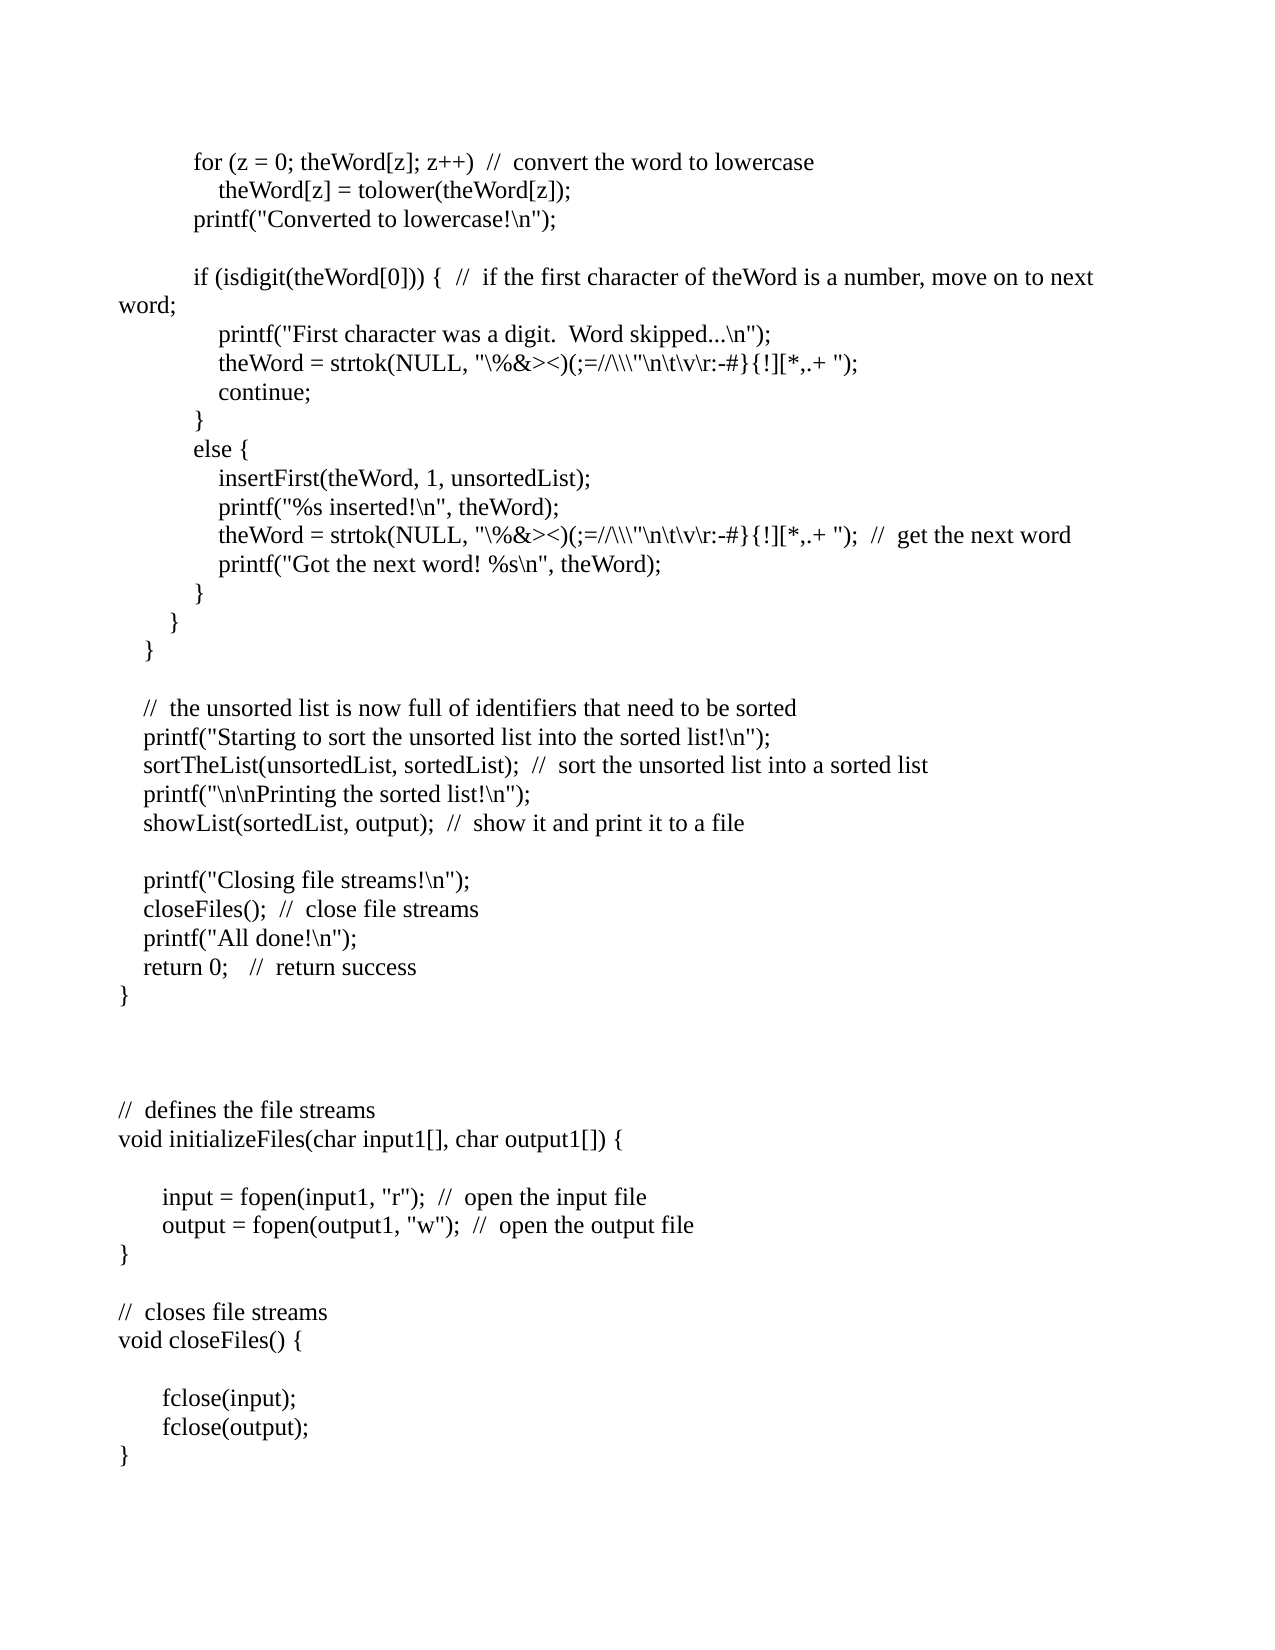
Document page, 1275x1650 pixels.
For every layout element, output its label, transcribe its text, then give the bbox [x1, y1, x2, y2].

text // the unsorted list is now full of identifiers that need to be sorted [118, 693, 1157, 722]
text for (z = 0; theWord[z]; z++) // convert the word to lowercase [118, 147, 1157, 176]
text theWord = strtok(NULL, "\%&><)(;=//\\\"\n\t\v\r:-#}{!][*,.+ "); [118, 348, 1157, 377]
text continue; [118, 377, 1157, 406]
text printf("Got the next word! %s\n", theWord); [118, 549, 1157, 578]
text void closeFiles() { [118, 1326, 1157, 1354]
text if (isdigit(theWord[0])) { // if the first character of theWord is a number, move on to next word; [118, 262, 1157, 319]
text fclose(input); [118, 1383, 1157, 1412]
text showList(sortedList, output); // show it and print it to a file [118, 808, 1157, 837]
text printf("Closing file streams!\n"); [118, 866, 1157, 894]
text // defines the file streams [118, 1096, 1157, 1124]
text fclose(output); [118, 1412, 1157, 1441]
text printf("%s inserted!\n", theWord); [118, 492, 1157, 521]
text } [118, 578, 1157, 607]
text closeFiles(); // close file streams [118, 894, 1157, 923]
text } [118, 607, 1157, 636]
text insertFirst(theWord, 1, unsortedList); [118, 463, 1157, 492]
text theWord = strtok(NULL, "\%&><)(;=//\\\"\n\t\v\r:-#}{!][*,.+ "); // get the next word [118, 521, 1157, 549]
text return 0; // return success [118, 952, 1157, 981]
text else { [118, 434, 1157, 463]
text input = fopen(input1, "r"); // open the input file [118, 1182, 1157, 1211]
text theWord[z] = tolower(theWord[z]); [118, 176, 1157, 204]
text // closes file streams [118, 1297, 1157, 1326]
text void initializeFiles(char input1[], char output1[]) { [118, 1124, 1157, 1153]
text } [118, 1441, 1157, 1469]
text sortTheList(unsortedList, sortedList); // sort the unsorted list into a sorted list [118, 751, 1157, 779]
text printf("Converted to lowercase!\n"); [118, 204, 1157, 233]
text output = fopen(output1, "w"); // open the output file [118, 1211, 1157, 1239]
text printf("\n\nPrinting the sorted list!\n"); [118, 779, 1157, 808]
text printf("All done!\n"); [118, 923, 1157, 952]
text } [118, 1239, 1157, 1268]
text } [118, 981, 1157, 1009]
text } [118, 636, 1157, 664]
text printf("Starting to sort the unsorted list into the sorted list!\n"); [118, 722, 1157, 751]
text } [118, 406, 1157, 434]
text printf("First character was a digit. Word skipped...\n"); [118, 319, 1157, 348]
